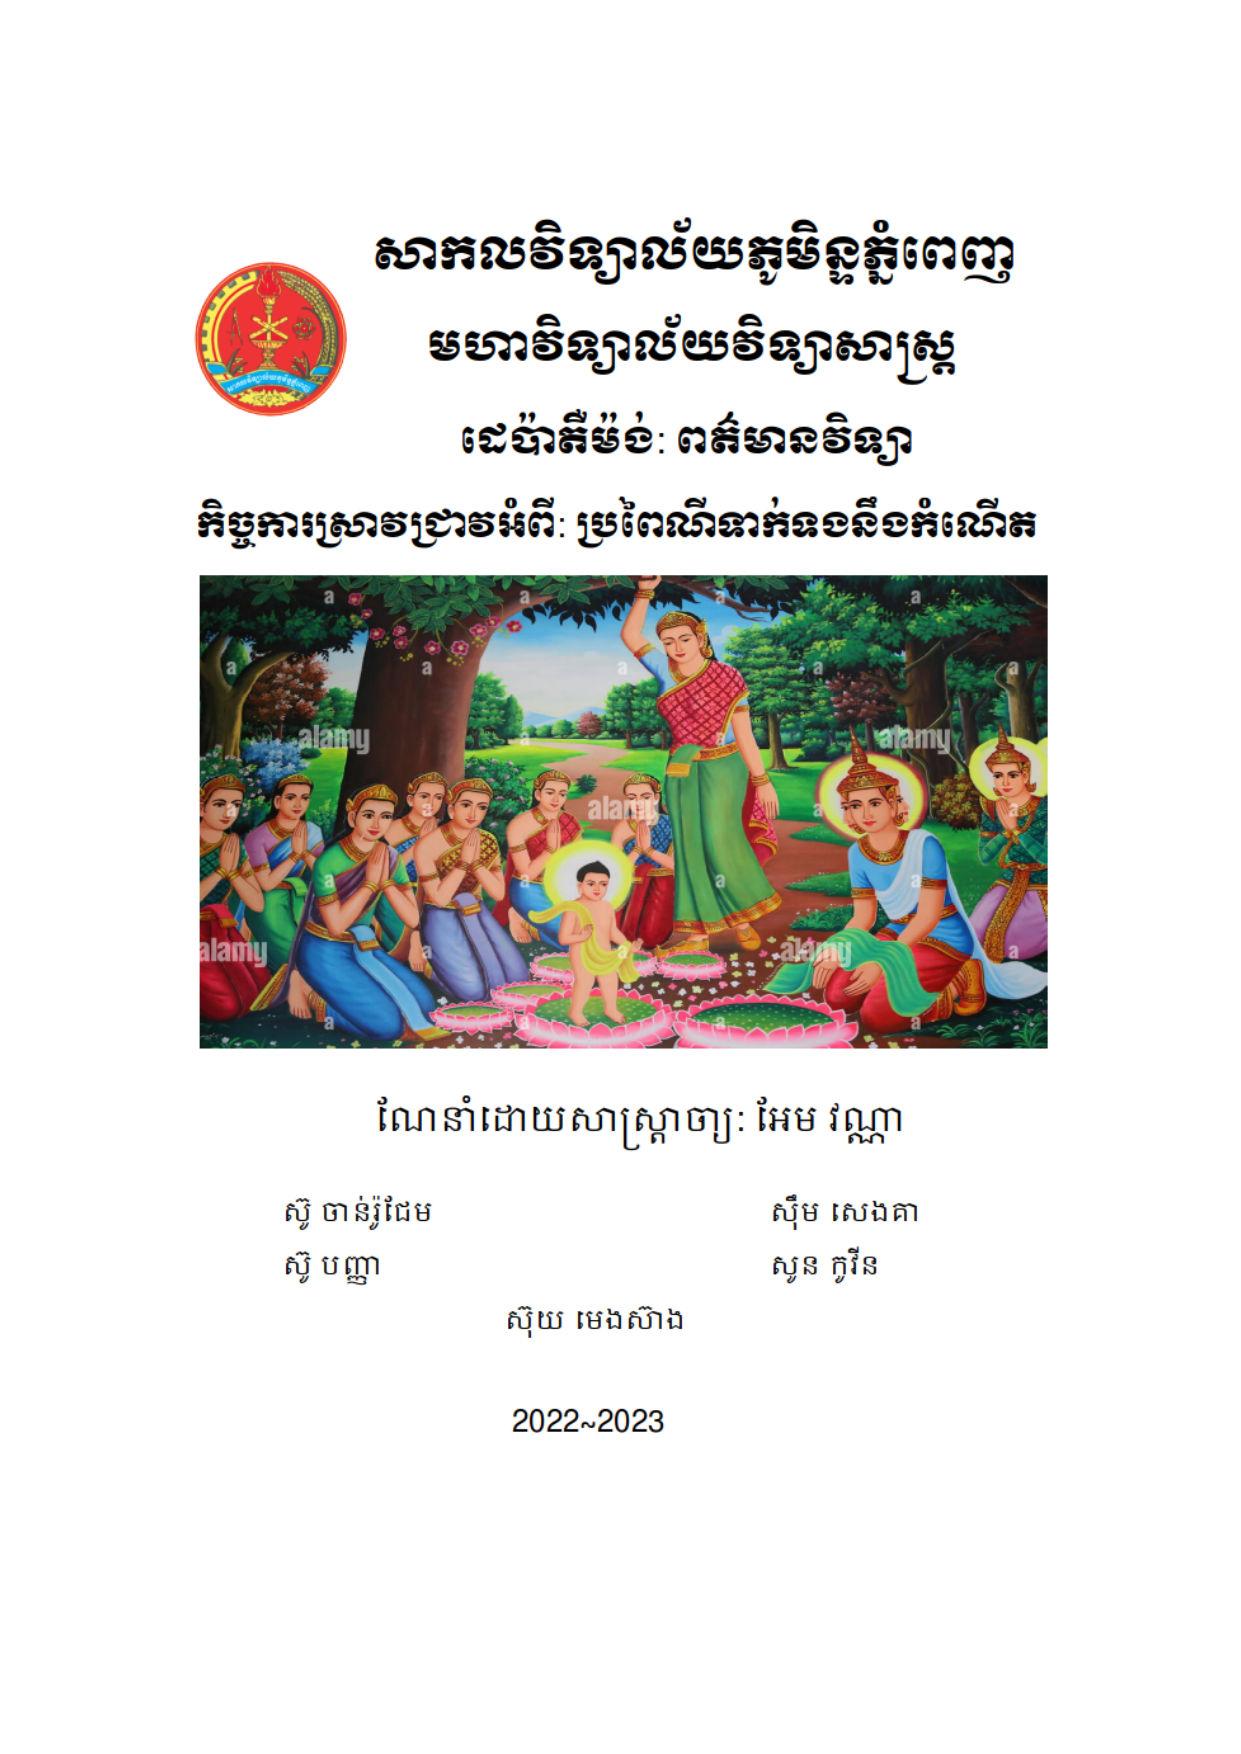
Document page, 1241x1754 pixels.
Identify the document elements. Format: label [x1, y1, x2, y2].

picture [117, 117, 1124, 1541]
